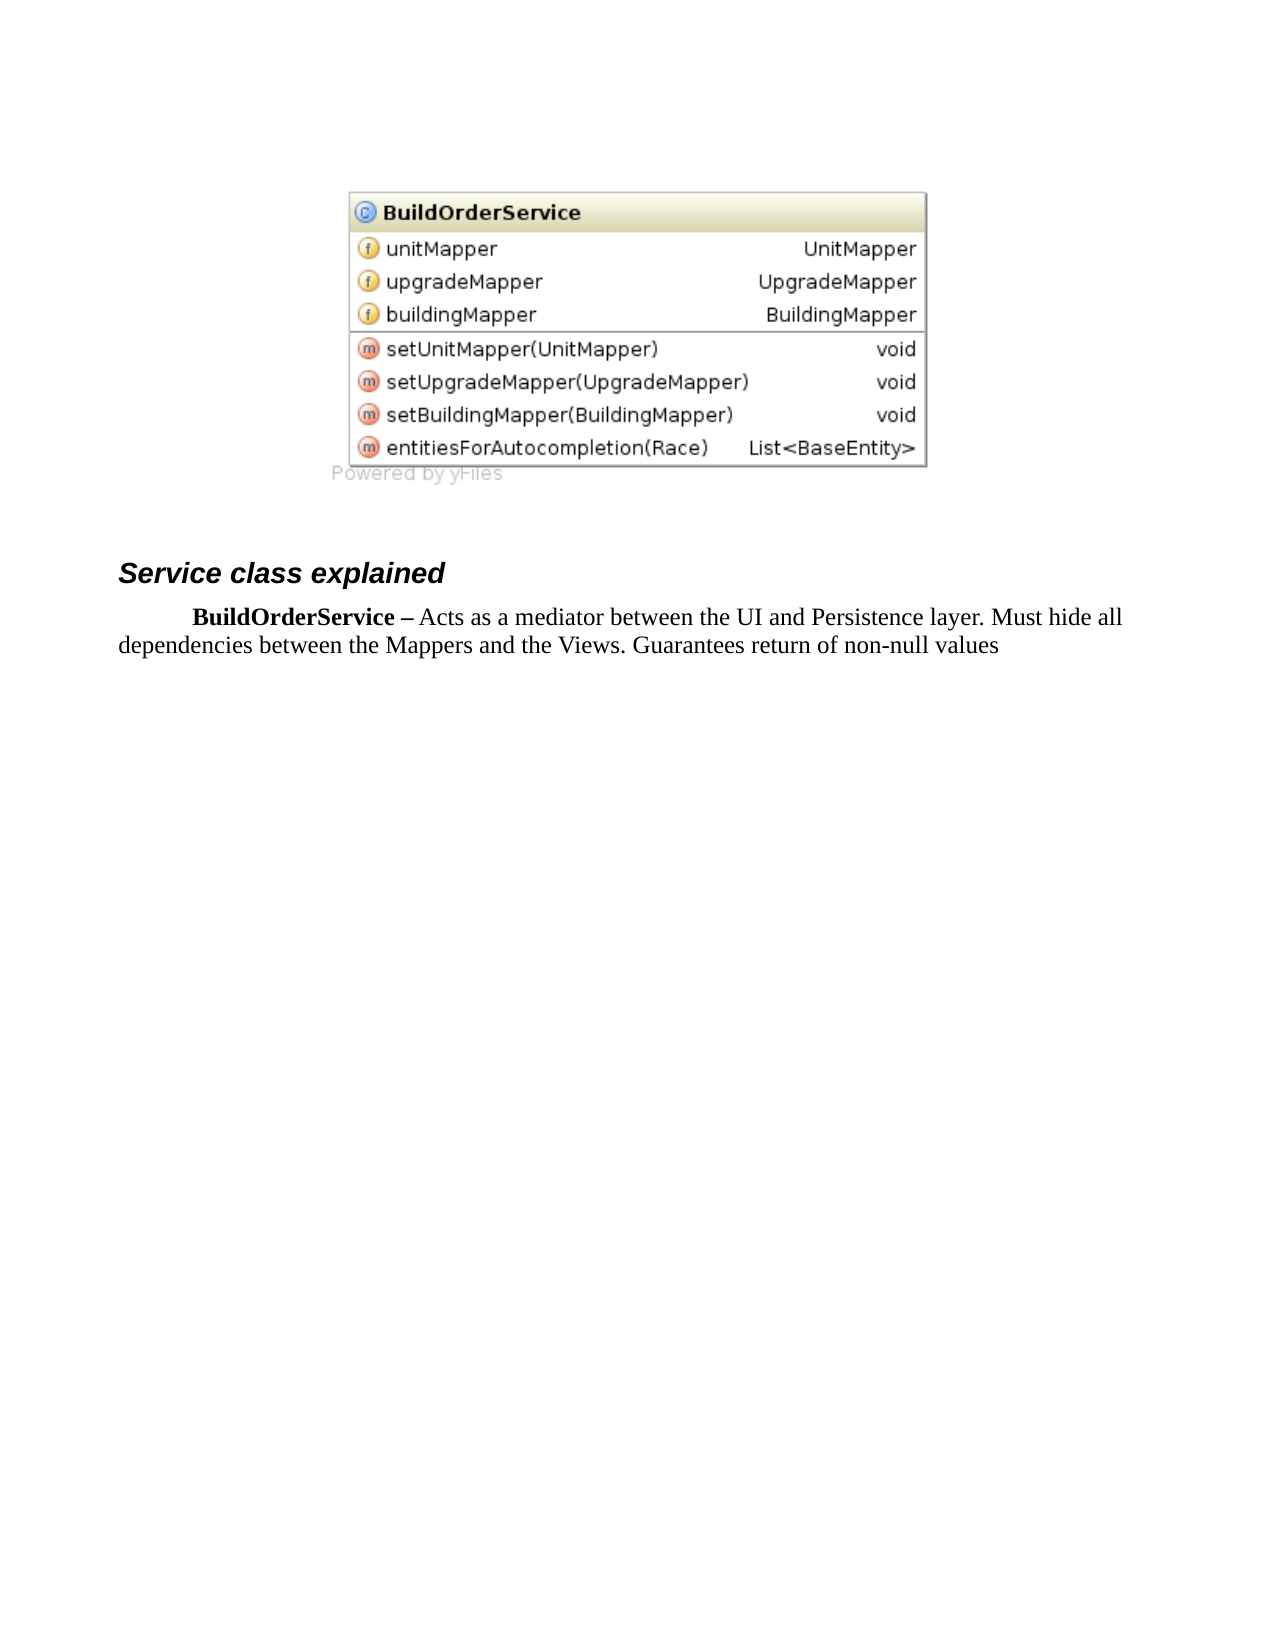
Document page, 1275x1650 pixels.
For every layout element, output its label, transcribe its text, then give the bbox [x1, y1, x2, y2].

text BuildOrderService – Acts as a mediator between the UI and Persistence layer. Must hide all dependencies between the Mappers and the Views. Guarantees return of non-null values [118, 602, 1157, 659]
picture [316, 159, 959, 499]
subtitle Service class explained [118, 556, 1157, 589]
